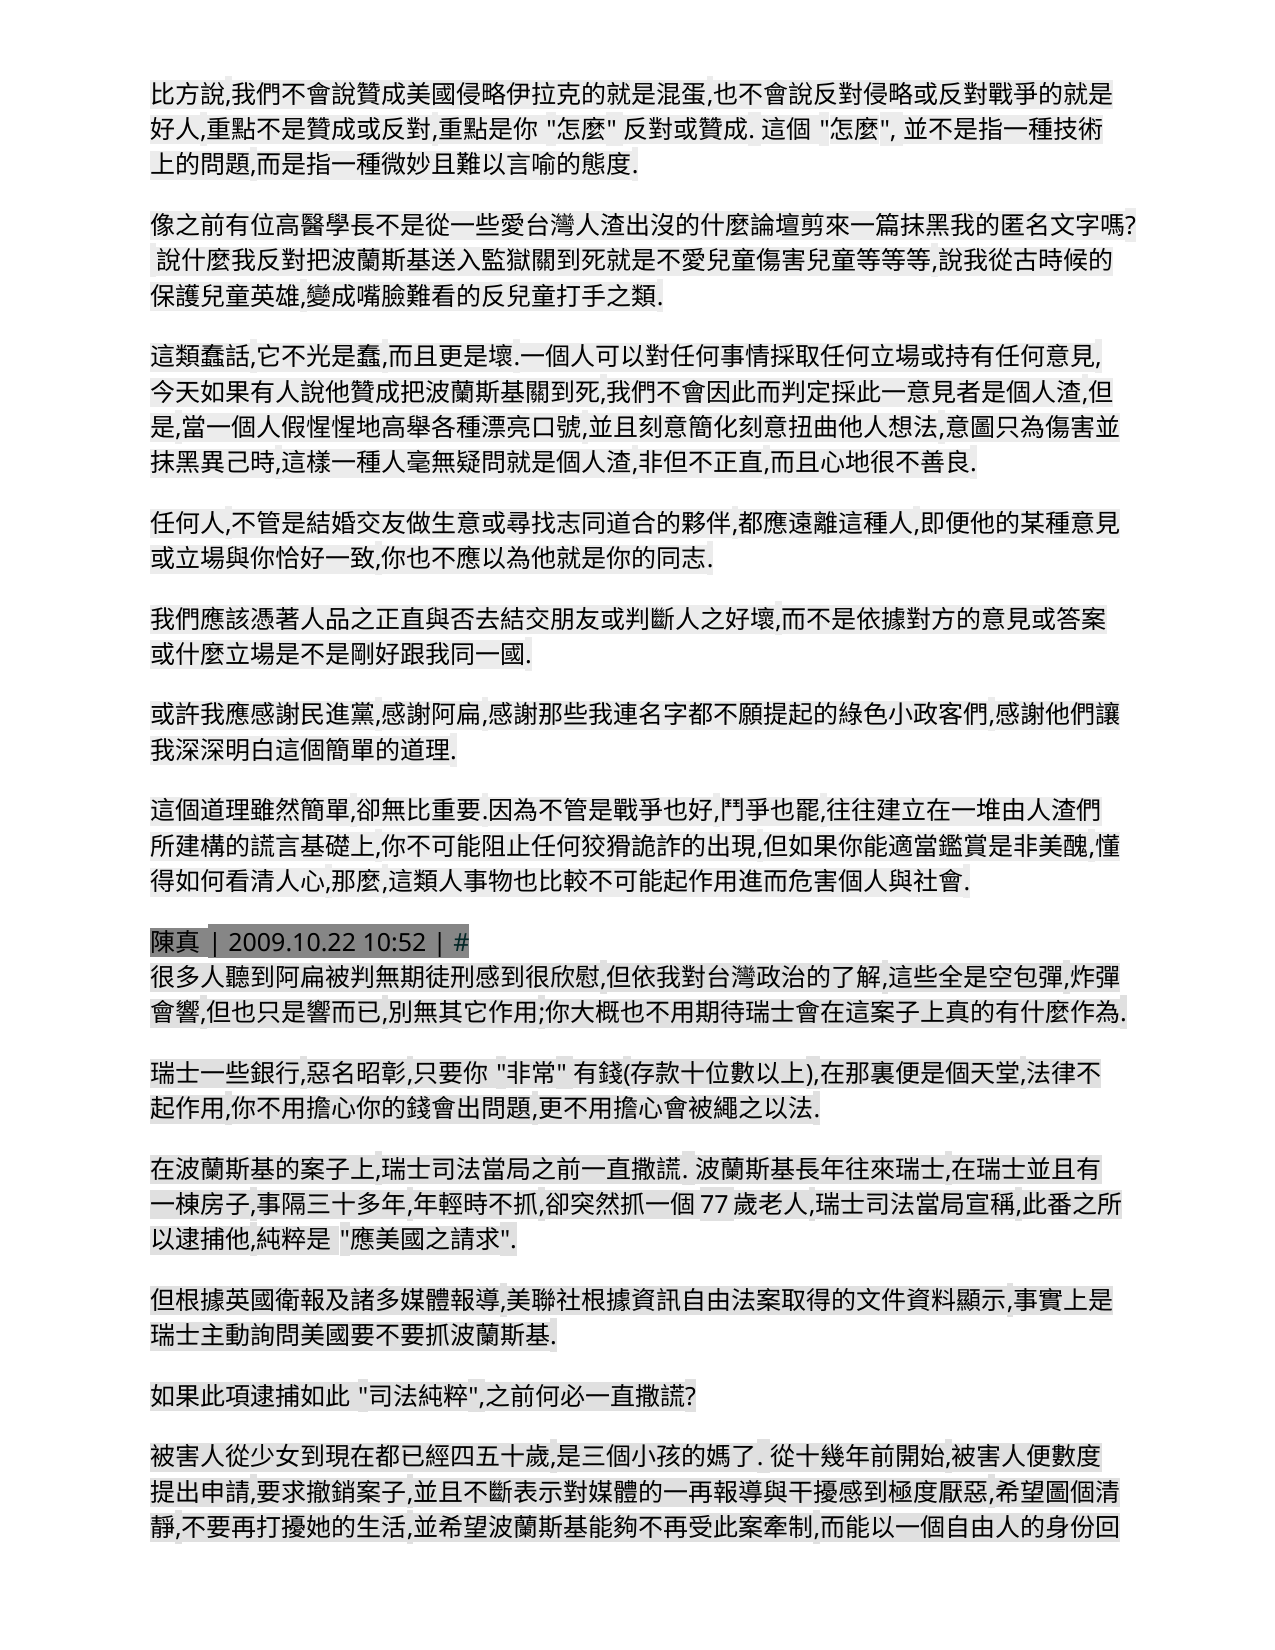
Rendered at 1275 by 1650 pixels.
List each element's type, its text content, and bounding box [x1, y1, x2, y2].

text 瑞士一些銀行,惡名昭彰,只要你 "非常" 有錢(存款十位數以上),在那裏便是個天堂,法律不起作用,你不用擔心你的錢會出問題,更不用擔心會被繩之以法. [150, 1054, 1125, 1125]
text 比方說,我們不會說贊成美國侵略伊拉克的就是混蛋,也不會說反對侵略或反對戰爭的就是好人,重點不是贊成或反對,重點是你 "怎麼" 反對或贊成. 這個 "怎麼", 並不是指一種技術上的問題,而是指一種微妙且難以言喻的態度. [150, 75, 1125, 181]
text 陳真 | 2009.10.22 10:52 | # [150, 923, 1125, 958]
text 如果此項逮捕如此 "司法純粹",之前何必一直撒謊? [150, 1377, 1125, 1412]
text 在波蘭斯基的案子上,瑞士司法當局之前一直撒謊. 波蘭斯基長年往來瑞士,在瑞士並且有一棟房子,事隔三十多年,年輕時不抓,卻突然抓一個77歲老人,瑞士司法當局宣稱,此番之所以逮捕他,純粹是 "應美國之請求". [150, 1150, 1125, 1256]
text 被害人從少女到現在都已經四五十歲,是三個小孩的媽了. 從十幾年前開始,被害人便數度提出申請,要求撤銷案子,並且不斷表示對媒體的一再報導與干擾感到極度厭惡,希望圖個清靜,不要再打擾她的生活,並希望波蘭斯基能夠不再受此案牽制,而能以一個自由人的身份回 [150, 1437, 1125, 1544]
text 這類蠢話,它不光是蠢,而且更是壞.一個人可以對任何事情採取任何立場或持有任何意見,今天如果有人說他贊成把波蘭斯基關到死,我們不會因此而判定採此一意見者是個人渣,但是,當一個人假惺惺地高舉各種漂亮口號,並且刻意簡化刻意扭曲他人想法,意圖只為傷害並抹黑異己時,這樣一種人毫無疑問就是個人渣,非但不正直,而且心地很不善良. [150, 337, 1125, 479]
text 這個道理雖然簡單,卻無比重要.因為不管是戰爭也好,鬥爭也罷,往往建立在一堆由人渣們所建構的謊言基礎上,你不可能阻止任何狡猾詭詐的出現,但如果你能適當鑑賞是非美醜,懂得如何看清人心,那麼,這類人事物也比較不可能起作用進而危害個人與社會. [150, 792, 1125, 898]
text 像之前有位高醫學長不是從一些愛台灣人渣出沒的什麼論壇剪來一篇抹黑我的匿名文字嗎? 說什麼我反對把波蘭斯基送入監獄關到死就是不愛兒童傷害兒童等等等,說我從古時候的保護兒童英雄,變成嘴臉難看的反兒童打手之類. [150, 206, 1125, 312]
text 我們應該憑著人品之正直與否去結交朋友或判斷人之好壞,而不是依據對方的意見或答案或什麼立場是不是剛好跟我同一國. [150, 600, 1125, 671]
text 或許我應感謝民進黨,感謝阿扁,感謝那些我連名字都不願提起的綠色小政客們,感謝他們讓我深深明白這個簡單的道理. [150, 696, 1125, 767]
text 任何人,不管是結婚交友做生意或尋找志同道合的夥伴,都應遠離這種人,即便他的某種意見或立場與你恰好一致,你也不應以為他就是你的同志. [150, 504, 1125, 575]
text 很多人聽到阿扁被判無期徒刑感到很欣慰,但依我對台灣政治的了解,這些全是空包彈,炸彈會響,但也只是響而已,別無其它作用;你大概也不用期待瑞士會在這案子上真的有什麼作為. [150, 958, 1125, 1029]
text 但根據英國衛報及諸多媒體報導,美聯社根據資訊自由法案取得的文件資料顯示,事實上是瑞士主動詢問美國要不要抓波蘭斯基. [150, 1281, 1125, 1352]
